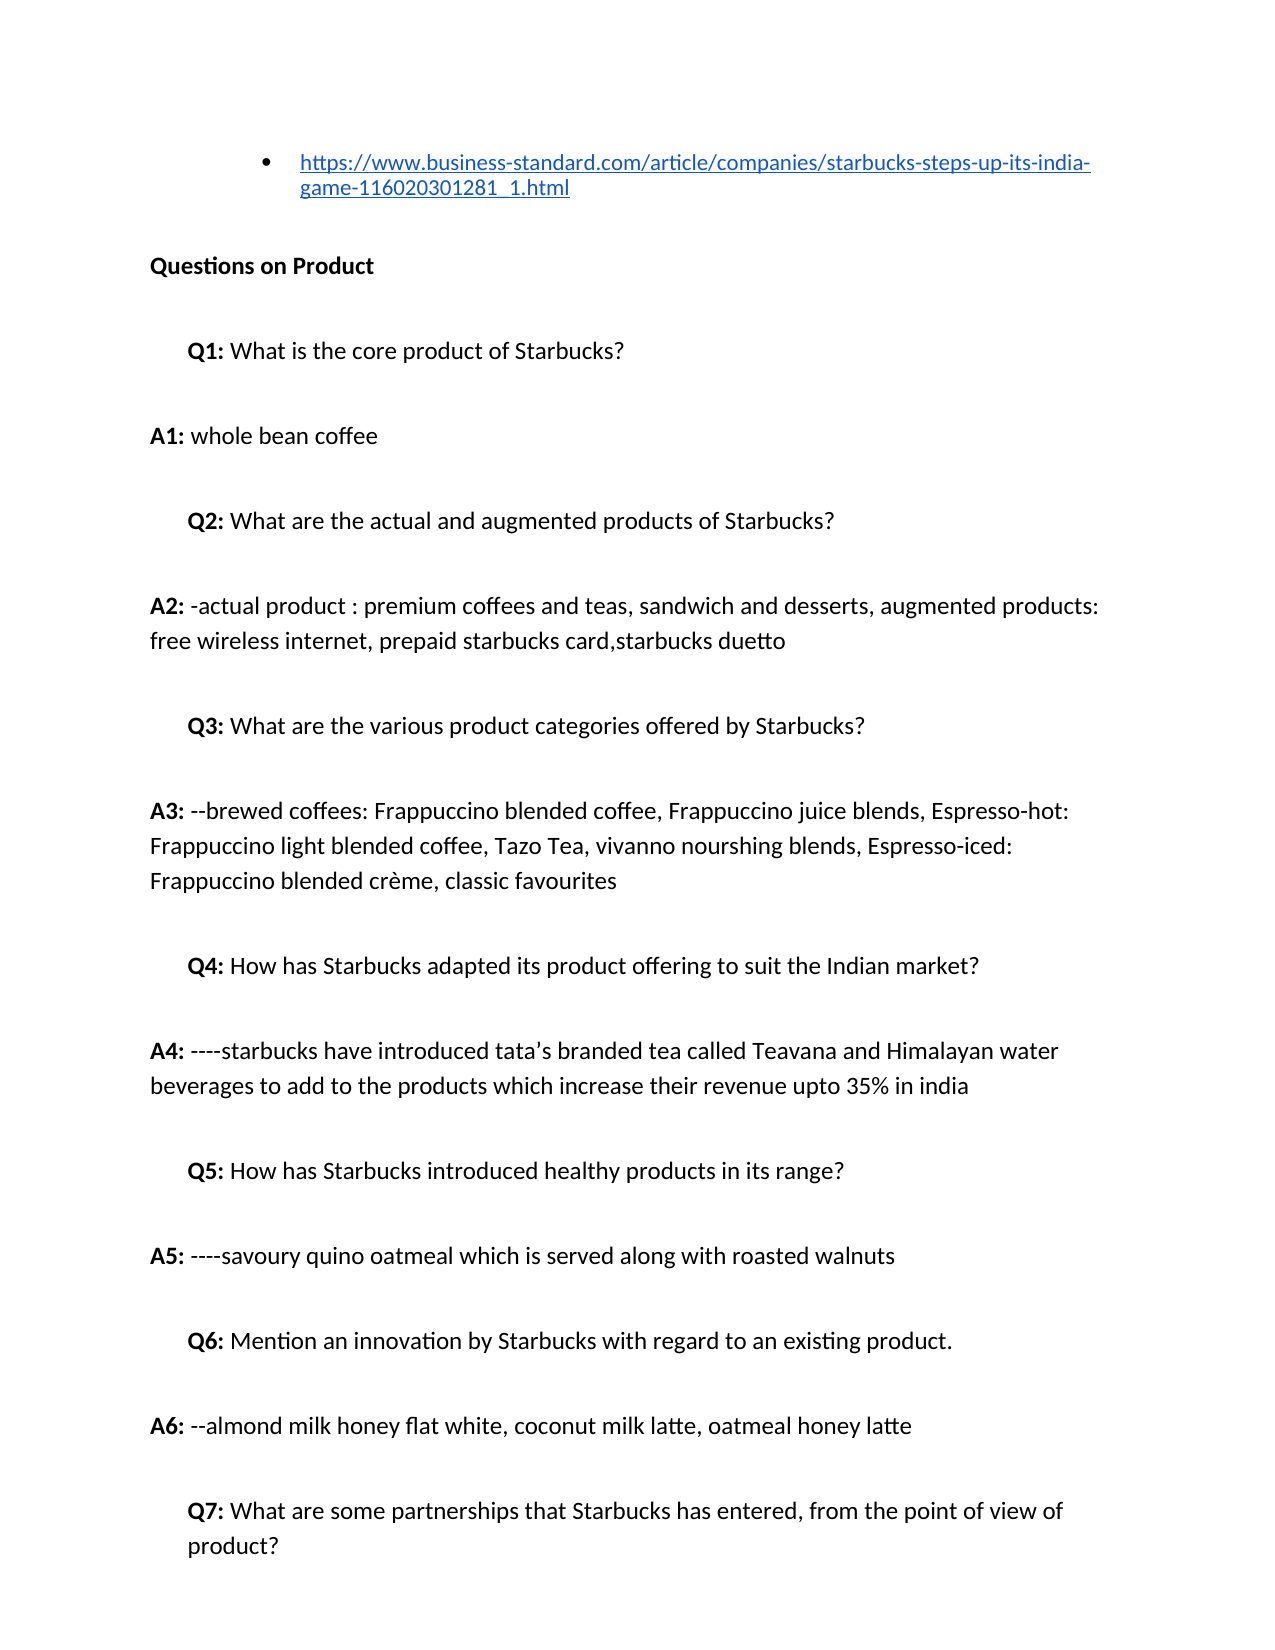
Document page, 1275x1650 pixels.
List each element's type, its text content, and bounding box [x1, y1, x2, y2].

list https://www.business-standard.com/article/companies/starbucks-steps-up-its-india-game-116020301281_1.html [262, 150, 1125, 200]
text A3: --brewed coffees: Frappuccino blended coffee, Frappuccino juice blends, Espresso-hot: Frappuccino light blended coffee, Tazo Tea, vivanno nourshing blends, Espresso-iced: Frappuccino blended crème, classic favourites [150, 795, 1125, 896]
text Q1: What is the core product of Starbucks? [187, 335, 1125, 366]
text Questions on Product [150, 250, 1125, 281]
text Q7: What are some partnerships that Starbucks has entered, from the point of view of product? [187, 1495, 1125, 1561]
text Q6: Mention an innovation by Starbucks with regard to an existing product. [187, 1325, 1125, 1356]
text Q4: How has Starbucks adapted its product offering to suit the Indian market? [187, 950, 1125, 981]
text A6: --almond milk honey flat white, coconut milk latte, oatmeal honey latte [150, 1410, 1125, 1441]
text A1: whole bean coffee [150, 420, 1125, 451]
text A4: ----starbucks have introduced tata’s branded tea called Teavana and Himalayan water beverages to add to the products which increase their revenue upto 35% in india [150, 1035, 1125, 1101]
text A2: -actual product : premium coffees and teas, sandwich and desserts, augmented products: free wireless internet, prepaid starbucks card,starbucks duetto [150, 590, 1125, 656]
text Q2: What are the actual and augmented products of Starbucks? [187, 505, 1125, 536]
text A5: ----savoury quino oatmeal which is served along with roasted walnuts [150, 1240, 1125, 1271]
text Q3: What are the various product categories offered by Starbucks? [187, 710, 1125, 741]
text Q5: How has Starbucks introduced healthy products in its range? [187, 1155, 1125, 1186]
